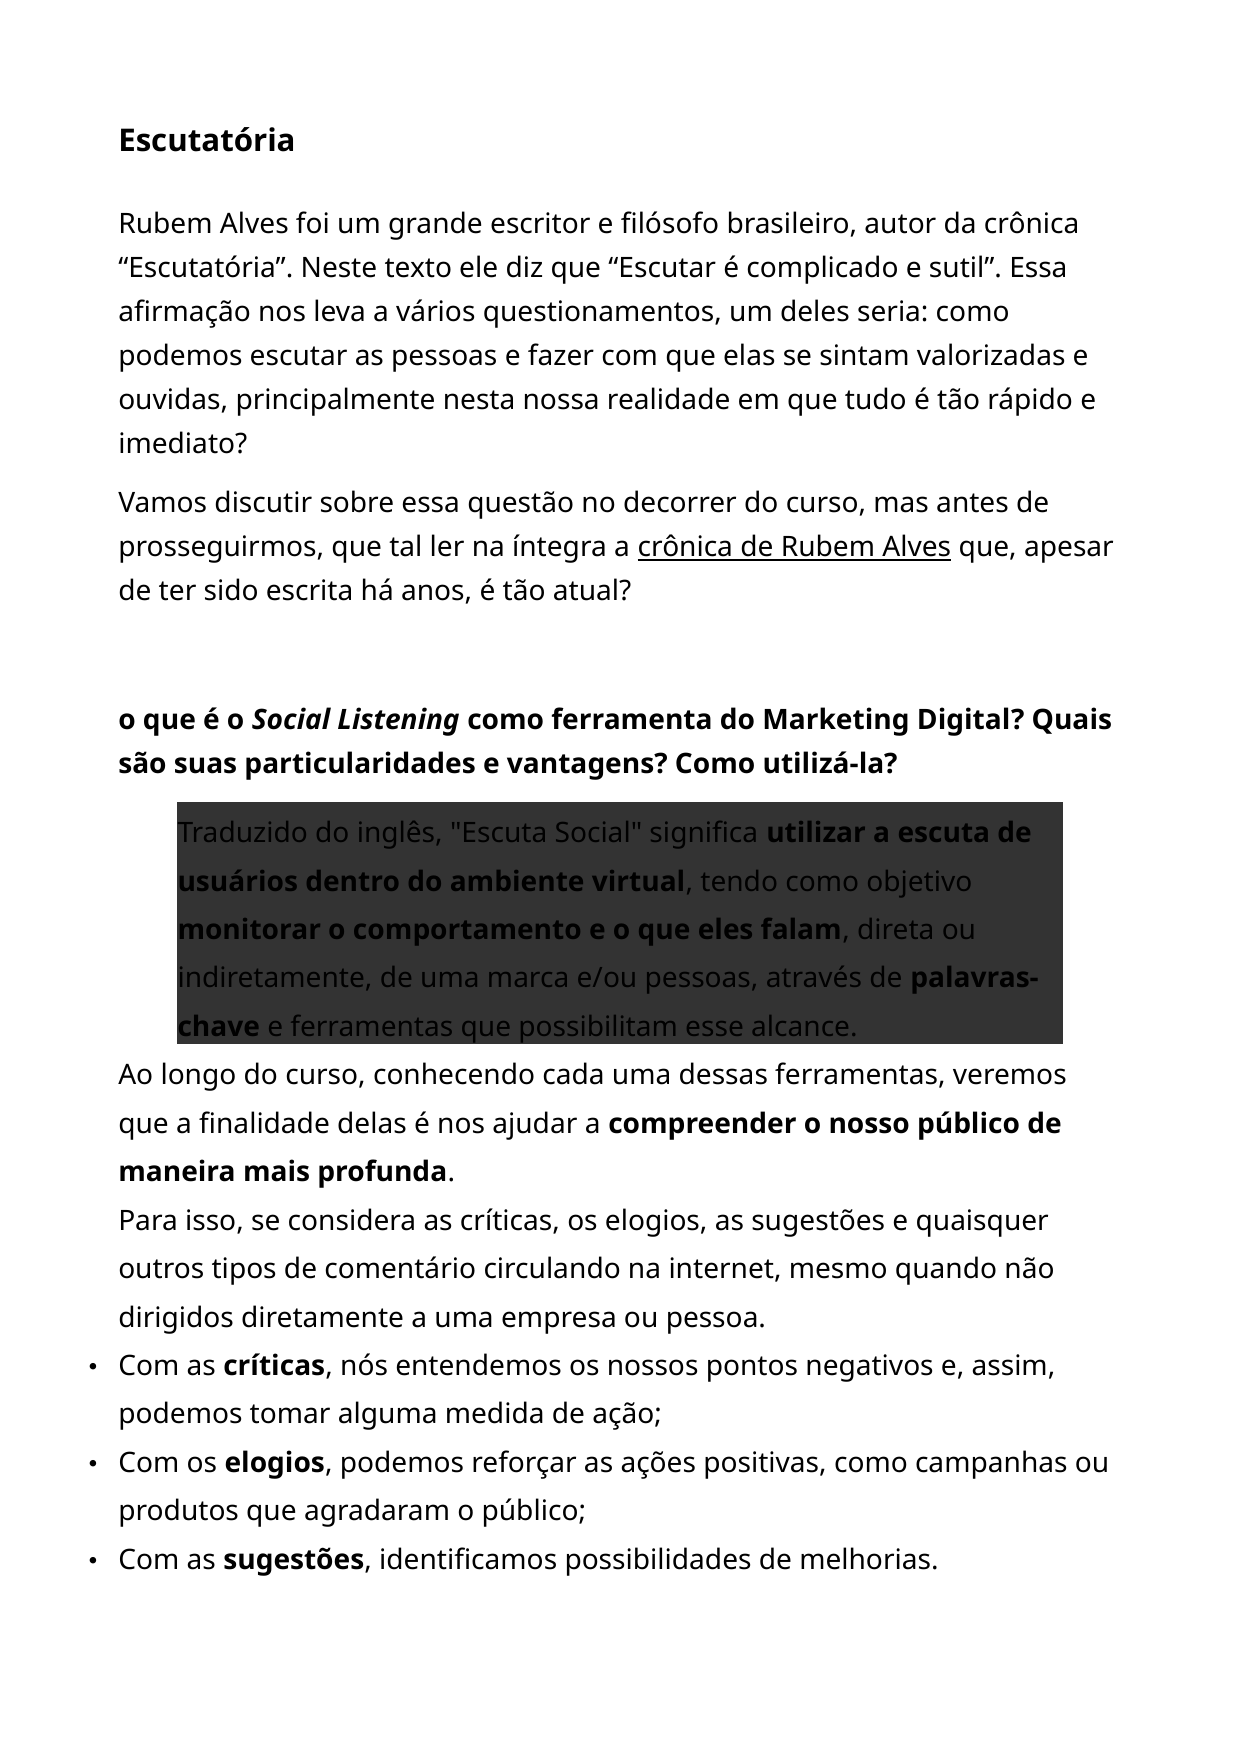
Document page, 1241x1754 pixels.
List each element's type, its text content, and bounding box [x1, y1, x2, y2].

text Traduzido do inglês, "Escuta Social" significa utilizar a escuta de usuários dentro do ambiente virtual, tendo como objetivo monitorar o comportamento e o que eles falam, direta ou indiretamente, de uma marca e/ou pessoas, através de palavras-chave e ferramentas que possibilitam esse alcance. [177, 802, 1063, 1044]
text o que é o Social Listening como ferramenta do Marketing Digital? Quais são suas particularidades e vantagens? Como utilizá-la? [118, 700, 1122, 782]
text Vamos discutir sobre essa questão no decorrer do curso, mas antes de prosseguirmos, que tal ler na íntegra a crônica de Rubem Alves que, apesar de ter sido escrita há anos, é tão atual? [118, 482, 1122, 609]
list Com as sugestões, identificamos possibilidades de melhorias. [118, 1529, 1122, 1577]
text Para isso, se considera as críticas, os elogios, as sugestões e quaisquer outros tipos de comentário circulando na internet, mesmo quando não dirigidos diretamente a uma empresa ou pessoa. [118, 1190, 1122, 1335]
list Com os elogios, podemos reforçar as ações positivas, como campanhas ou produtos que agradaram o público; [118, 1432, 1122, 1529]
text Escutatória [118, 118, 1122, 161]
text Ao longo do curso, conhecendo cada uma dessas ferramentas, veremos que a finalidade delas é nos ajudar a compreender o nosso público de maneira mais profunda. [118, 1044, 1122, 1190]
text Rubem Alves foi um grande escritor e filósofo brasileiro, autor da crônica “Escutatória”. Neste texto ele diz que “Escutar é complicado e sutil”. Essa afirmação nos leva a vários questionamentos, um deles seria: como podemos escutar as pessoas e fazer com que elas se sintam valorizadas e ouvidas, principalmente nesta nossa realidade em que tudo é tão rápido e imediato? [118, 203, 1122, 462]
list Com as críticas, nós entendemos os nossos pontos negativos e, assim, podemos tomar alguma medida de ação; [118, 1335, 1122, 1432]
